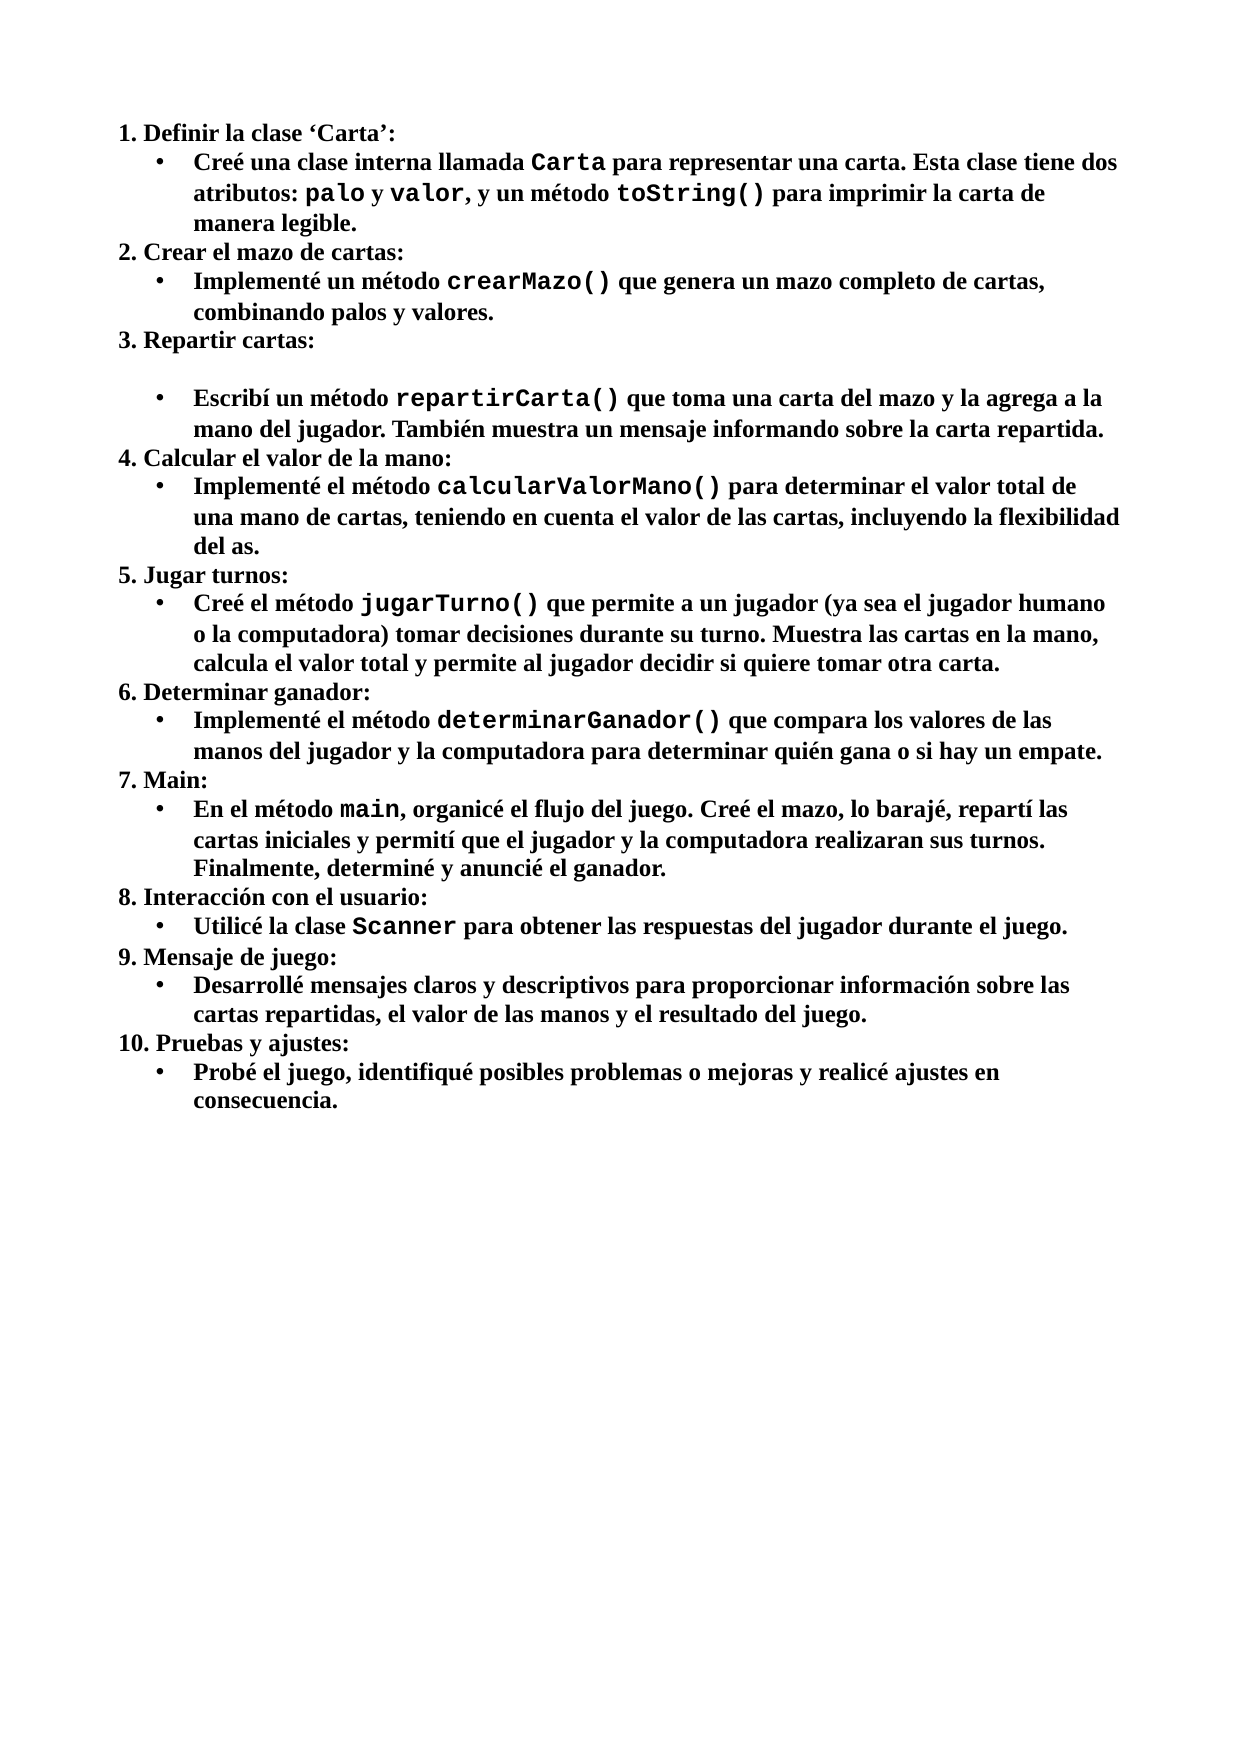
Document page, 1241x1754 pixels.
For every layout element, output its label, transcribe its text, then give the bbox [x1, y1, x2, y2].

text 7. Main: [118, 765, 1122, 794]
list Utilicé la clase Scanner para obtener las respuestas del jugador durante el juego. [156, 911, 1122, 942]
text 2. Crear el mazo de cartas: [118, 237, 1122, 266]
list Desarrollé mensajes claros y descriptivos para proporcionar información sobre las cartas repartidas, el valor de las manos y el resultado del juego. [156, 971, 1122, 1028]
text 6. Determinar ganador: [118, 677, 1122, 706]
text 3. Repartir cartas: [118, 326, 1122, 354]
list Implementé el método determinarGanador() que compara los valores de las manos del jugador y la computadora para determinar quién gana o si hay un empate. [156, 706, 1122, 765]
text 4. Calcular el valor de la mano: [118, 443, 1122, 471]
text 1. Definir la clase ‘Carta’: [118, 118, 1122, 147]
list Probé el juego, identifiqué posibles problemas o mejoras y realicé ajustes en consecuencia. [156, 1057, 1122, 1114]
list Creé una clase interna llamada Carta para representar una carta. Esta clase tiene dos atributos: palo y valor, y un método toString() para imprimir la carta de manera legible. [156, 147, 1122, 237]
list En el método main, organicé el flujo del juego. Creé el mazo, lo barajé, repartí las cartas iniciales y permití que el jugador y la computadora realizaran sus turnos. Finalmente, determiné y anuncié el ganador. [156, 794, 1122, 882]
text 9. Mensaje de juego: [118, 942, 1122, 971]
list Escribí un método repartirCarta() que toma una carta del mazo y la agrega a la mano del jugador. También muestra un mensaje informando sobre la carta repartida. [156, 383, 1122, 443]
text 10. Pruebas y ajustes: [118, 1028, 1122, 1057]
list Implementé el método calcularValorMano() para determinar el valor total de una mano de cartas, teniendo en cuenta el valor de las cartas, incluyendo la flexibilidad del as. [156, 471, 1122, 560]
text 5. Jugar turnos: [118, 560, 1122, 588]
text 8. Interacción con el usuario: [118, 882, 1122, 911]
list Implementé un método crearMazo() que genera un mazo completo de cartas, combinando palos y valores. [156, 266, 1122, 326]
list Creé el método jugarTurno() que permite a un jugador (ya sea el jugador humano o la computadora) tomar decisiones durante su turno. Muestra las cartas en la mano, calcula el valor total y permite al jugador decidir si quiere tomar otra carta. [156, 588, 1122, 677]
